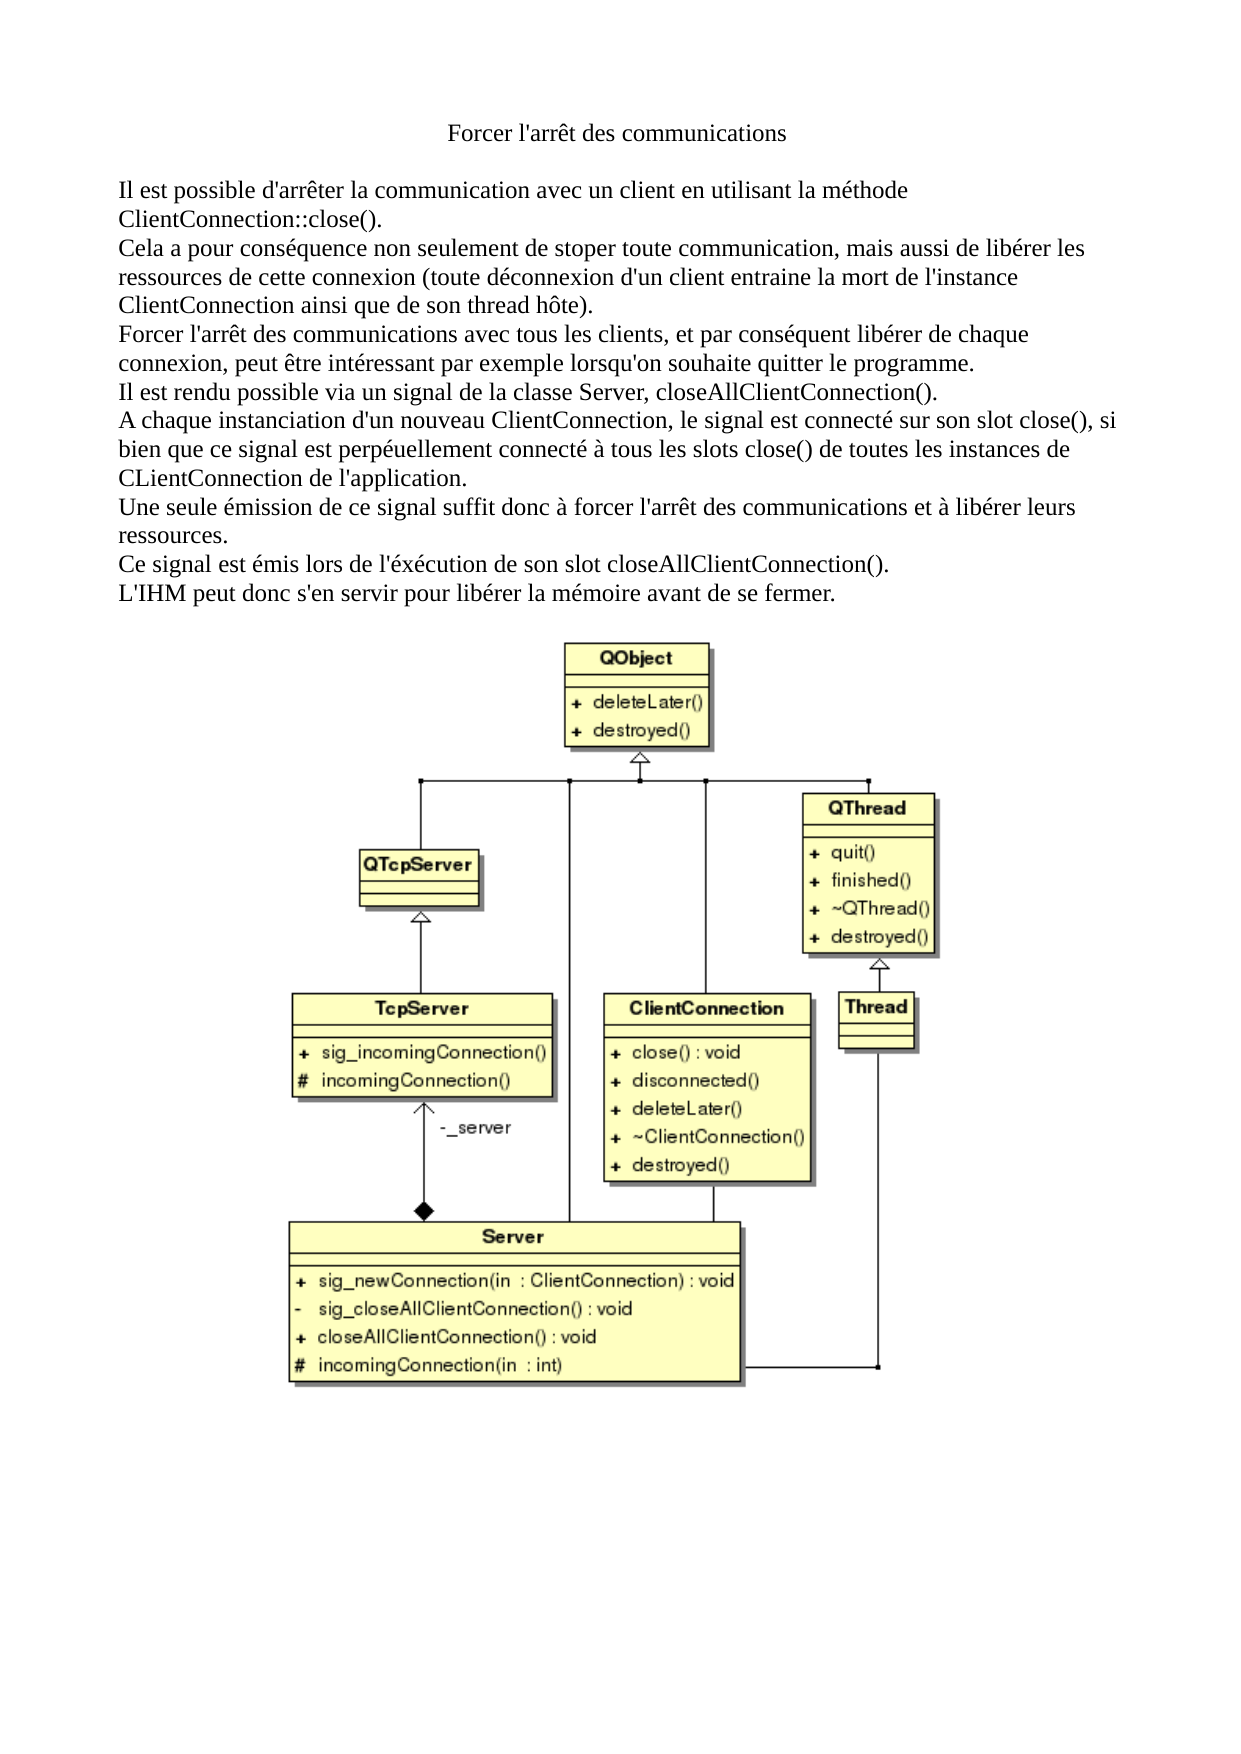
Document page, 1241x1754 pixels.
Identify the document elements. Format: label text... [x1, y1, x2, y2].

text Une seule émission de ce signal suffit donc à forcer l'arrêt des communications et à libérer leurs ressources. [118, 492, 1122, 549]
text A chaque instanciation d'un nouveau ClientConnection, le signal est connecté sur son slot close(), si bien que ce signal est perpéuellement connecté à tous les slots close() de toutes les instances de CLientConnection de l'application. [118, 406, 1122, 492]
text Il est possible d'arrêter la communication avec un client en utilisant la méthode ClientConnection::close(). [118, 176, 1122, 233]
text Ce signal est émis lors de l'éxécution de son slot closeAllClientConnection(). [118, 549, 1122, 578]
text L'IHM peut donc s'en servir pour libérer la mémoire avant de se fermer. [118, 578, 1122, 607]
text Forcer l'arrêt des communications [118, 118, 1122, 147]
text Forcer l'arrêt des communications avec tous les clients, et par conséquent libérer de chaque connexion, peut être intéressant par exemple lorsqu'on souhaite quitter le programme. [118, 319, 1122, 377]
text Cela a pour conséquence non seulement de stoper toute communication, mais aussi de libérer les ressources de cette connexion (toute déconnexion d'un client entraine la mort de l'instance ClientConnection ainsi que de son thread hôte). [118, 233, 1122, 319]
picture [281, 635, 959, 1406]
text Il est rendu possible via un signal de la classe Server, closeAllClientConnection(). [118, 377, 1122, 406]
